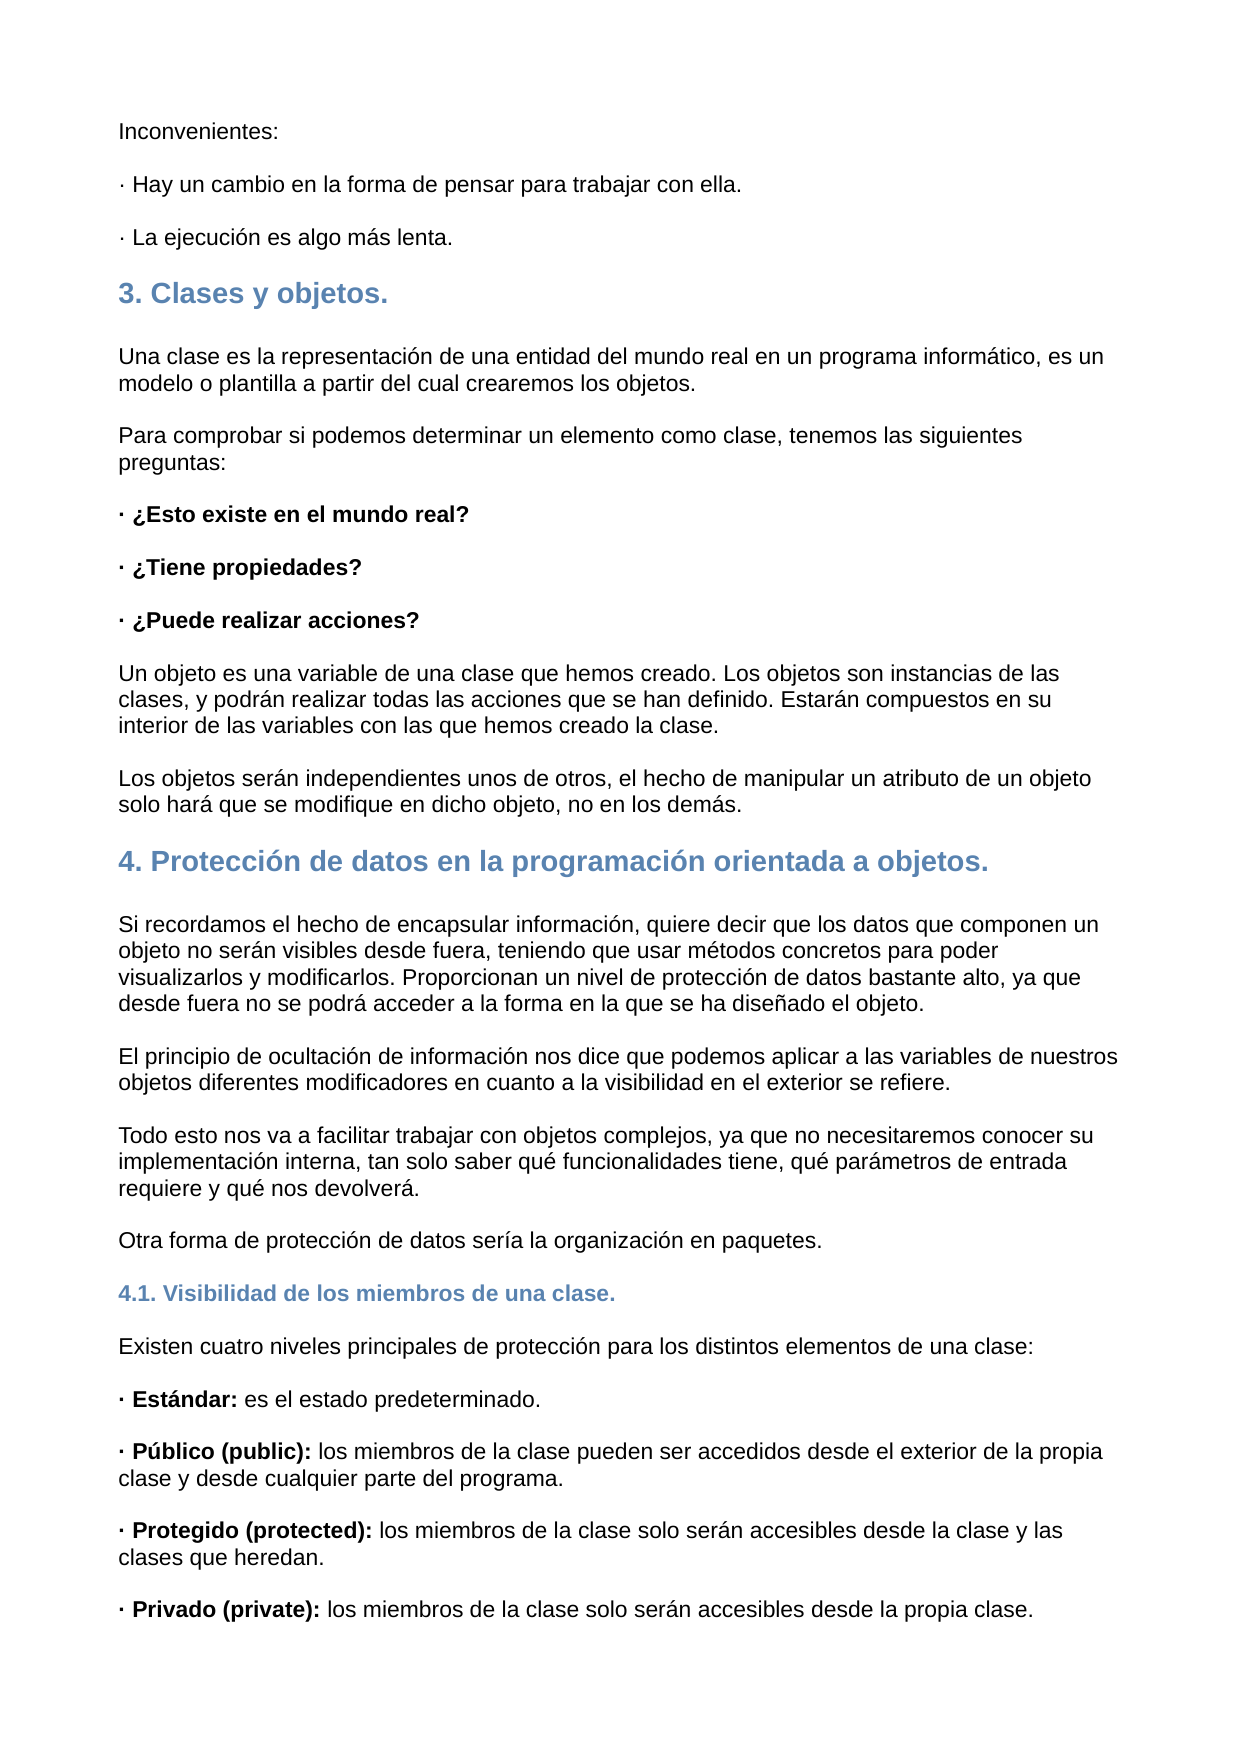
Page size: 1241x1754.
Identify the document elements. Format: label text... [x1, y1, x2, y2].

text Si recordamos el hecho de encapsular información, quiere decir que los datos que componen un objeto no serán visibles desde fuera, teniendo que usar métodos concretos para poder visualizarlos y modificarlos. Proporcionan un nivel de protección de datos bastante alto, ya que desde fuera no se podrá acceder a la forma en la que se ha diseñado el objeto. [118, 911, 1122, 1017]
text · Estándar: es el estado predeterminado. [118, 1386, 1122, 1412]
text El principio de ocultación de información nos dice que podemos aplicar a las variables de nuestros objetos diferentes modificadores en cuanto a la visibilidad en el exterior se refiere. [118, 1043, 1122, 1096]
text 4.1. Visibilidad de los miembros de una clase. [118, 1280, 1122, 1306]
text Un objeto es una variable de una clase que hemos creado. Los objetos son instancias de las clases, y podrán realizar todas las acciones que se han definido. Estarán compuestos en su interior de las variables con las que hemos creado la clase. [118, 659, 1122, 739]
text 4. Protección de datos en la programación orientada a objetos. [118, 844, 1122, 878]
text · ¿Tiene propiedades? [118, 554, 1122, 581]
text Los objetos serán independientes unos de otros, el hecho de manipular un atributo de un objeto solo hará que se modifique en dicho objeto, no en los demás. [118, 765, 1122, 818]
text · Protegido (protected): los miembros de la clase solo serán accesibles desde la clase y las clases que heredan. [118, 1517, 1122, 1570]
text 3. Clases y objetos. [118, 276, 1122, 310]
text Existen cuatro niveles principales de protección para los distintos elementos de una clase: [118, 1333, 1122, 1359]
text · La ejecución es algo más lenta. [118, 223, 1122, 250]
text Todo esto nos va a facilitar trabajar con objetos complejos, ya que no necesitaremos conocer su implementación interna, tan solo saber qué funcionalidades tiene, qué parámetros de entrada requiere y qué nos devolverá. [118, 1122, 1122, 1201]
text Una clase es la representación de una entidad del mundo real en un programa informático, es un modelo o plantilla a partir del cual crearemos los objetos. [118, 343, 1122, 396]
text · Hay un cambio en la forma de pensar para trabajar con ella. [118, 171, 1122, 197]
text · Público (public): los miembros de la clase pueden ser accedidos desde el exterior de la propia clase y desde cualquier parte del programa. [118, 1438, 1122, 1491]
text Para comprobar si podemos determinar un elemento como clase, tenemos las siguientes preguntas: [118, 422, 1122, 475]
text Inconvenientes: [118, 118, 1122, 144]
text · ¿Puede realizar acciones? [118, 607, 1122, 633]
text · ¿Esto existe en el mundo real? [118, 501, 1122, 528]
text · Privado (private): los miembros de la clase solo serán accesibles desde la propia clase. [118, 1596, 1122, 1623]
text Otra forma de protección de datos sería la organización en paquetes. [118, 1227, 1122, 1254]
